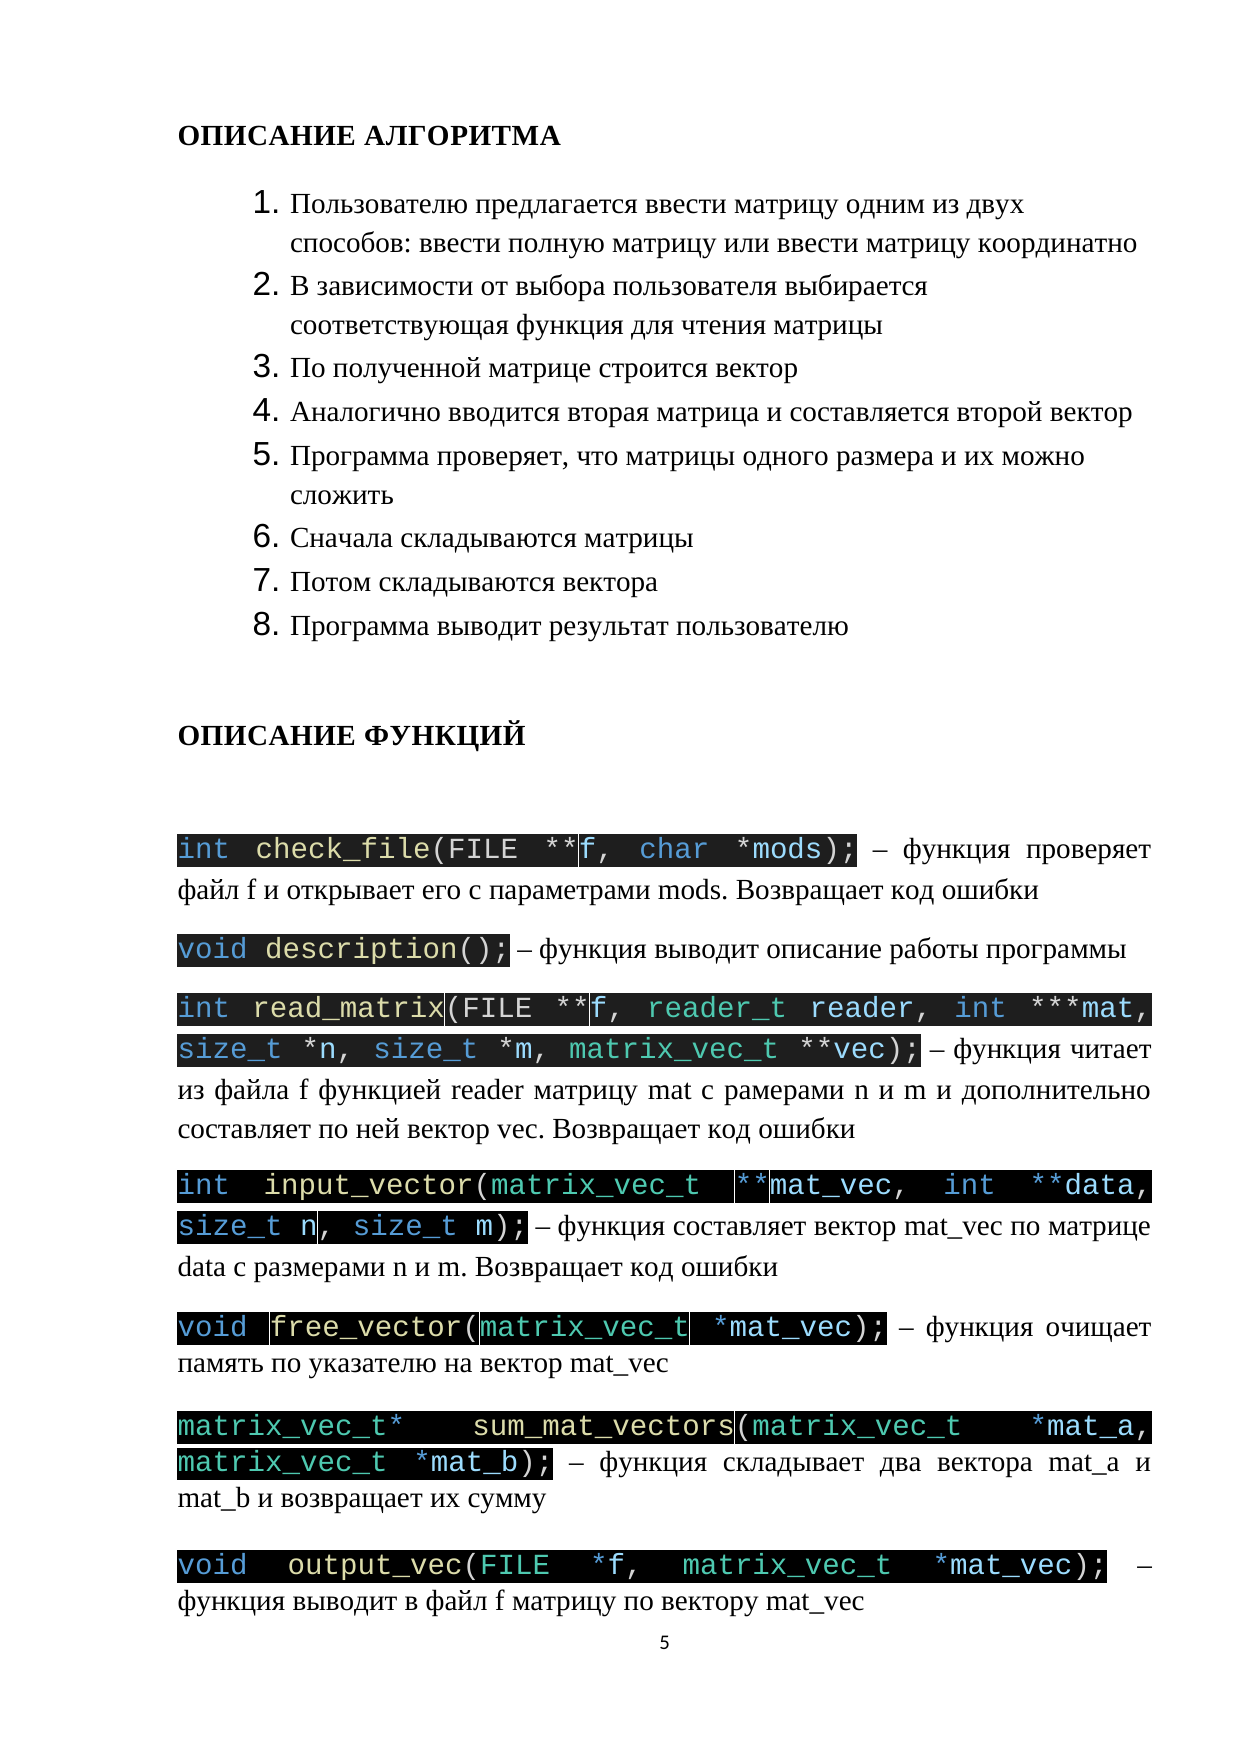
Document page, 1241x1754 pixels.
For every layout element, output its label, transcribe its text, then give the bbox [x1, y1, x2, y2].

list По полученной матрице строится вектор [252, 346, 1152, 384]
list Программа выводит результат пользователю [252, 604, 1152, 643]
text int read_matrix(FILE **f, reader_t reader, int ***mat, size_t *n, size_t *m, matrix_vec_t **vec); – функция читает из файла f функцией reader матрицу mat с рамерами n и m и дополнительно составляет по ней вектор vec. Возвращает код ошибки [177, 993, 1152, 1144]
text int input_vector(matrix_vec_t **mat_vec, int **data, size_t n, size_t m); – функция составляет вектор mat_vec по матрице data с размерами n и m. Возвращает код ошибки [177, 1170, 1152, 1283]
list В зависимости от выбора пользователя выбирается соответствующая функция для чтения матрицы [252, 264, 1152, 341]
text matrix_vec_t* sum_mat_vectors(matrix_vec_t *mat_a, matrix_vec_t *mat_b); – функция складывает два вектора mat_a и mat_b и возвращает их сумму [177, 1411, 1152, 1514]
list Потом складываются вектора [252, 560, 1152, 598]
subtitle ОПИСАНИЕ АЛГОРИТМА [177, 118, 1152, 152]
text void description(); – функция выводит описание работы программы [177, 931, 1152, 967]
list Программа проверяет, что матрицы одного размера и их можно сложить [252, 434, 1152, 511]
text void output_vec(FILE *f, matrix_vec_t *mat_vec); – функция выводит в файл f матрицу по вектору mat_vec [177, 1547, 1152, 1617]
list Пользователю предлагается ввести матрицу одним из двух способов: ввести полную матрицу или ввести матрицу координатно [252, 182, 1152, 259]
list Сначала складываются матрицы [252, 516, 1152, 554]
subtitle ОПИСАНИЕ ФУНКЦИЙ [177, 718, 1152, 752]
list Аналогично вводится вторая матрица и составляется второй вектор [252, 390, 1152, 428]
text void free_vector(matrix_vec_t *mat_vec); – функция очищает память по указателю на вектор mat_vec [177, 1309, 1152, 1378]
text int check_file(FILE **f, char *mods); – функция проверяет файл f и открывает его с параметрами mods. Возвращает код ошибки [177, 831, 1152, 905]
